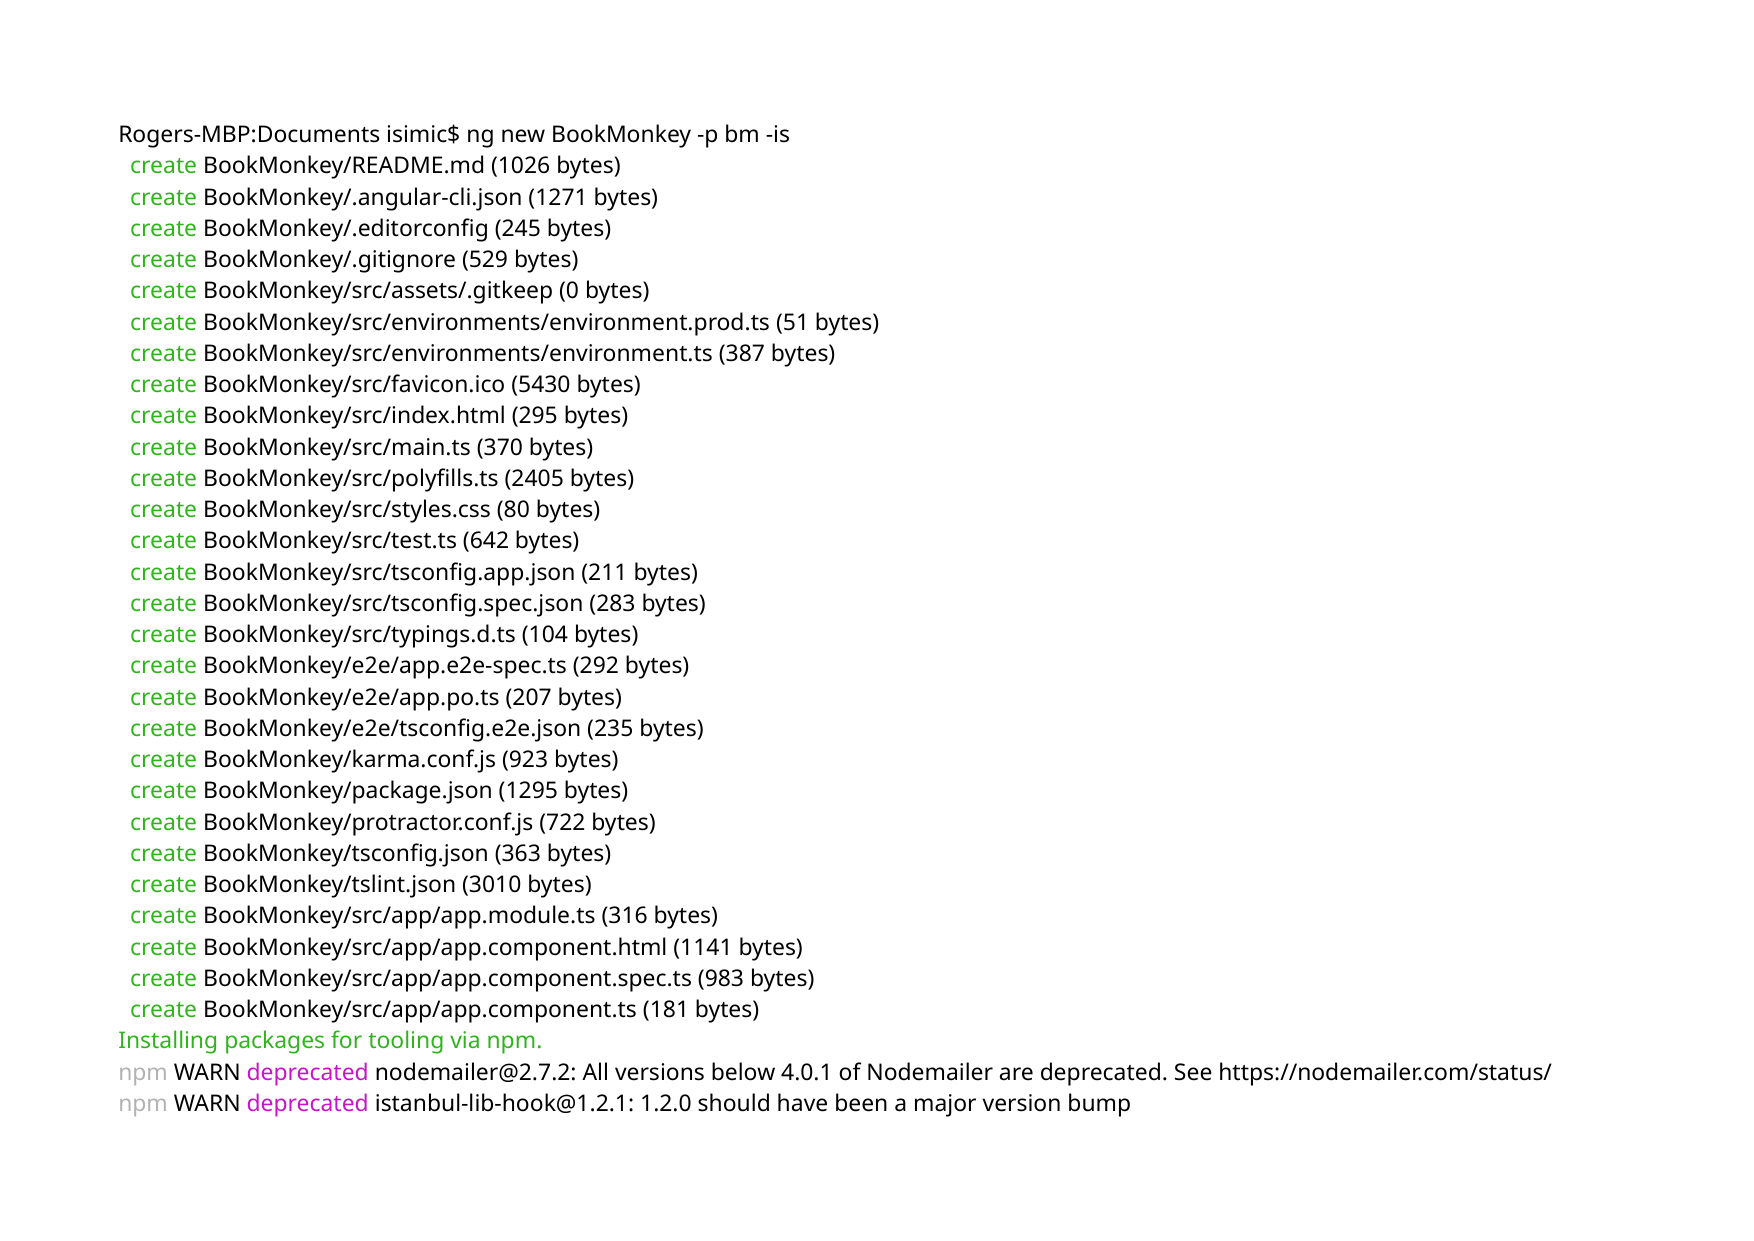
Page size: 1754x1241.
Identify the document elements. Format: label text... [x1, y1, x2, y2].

text create BookMonkey/src/environments/environment.prod.ts (51 bytes) [118, 306, 1636, 337]
text create BookMonkey/package.json (1295 bytes) [118, 774, 1636, 806]
text create BookMonkey/src/polyfills.ts (2405 bytes) [118, 462, 1636, 493]
text create BookMonkey/src/environments/environment.ts (387 bytes) [118, 337, 1636, 368]
text npm WARN deprecated nodemailer@2.7.2: All versions below 4.0.1 of Nodemailer are deprecated. See https://nodemailer.com/status/ [118, 1056, 1636, 1087]
text create BookMonkey/tsconfig.json (363 bytes) [118, 837, 1636, 868]
text npm WARN deprecated istanbul-lib-hook@1.2.1: 1.2.0 should have been a major version bump [118, 1087, 1636, 1118]
text Rogers-MBP:Documents isimic$ ng new BookMonkey -p bm -is [118, 118, 1636, 149]
text create BookMonkey/src/app/app.component.spec.ts (983 bytes) [118, 962, 1636, 993]
text create BookMonkey/src/assets/.gitkeep (0 bytes) [118, 274, 1636, 306]
text create BookMonkey/.gitignore (529 bytes) [118, 243, 1636, 274]
text create BookMonkey/.angular-cli.json (1271 bytes) [118, 181, 1636, 212]
text create BookMonkey/src/tsconfig.app.json (211 bytes) [118, 556, 1636, 587]
text create BookMonkey/src/app/app.component.html (1141 bytes) [118, 931, 1636, 962]
text create BookMonkey/src/typings.d.ts (104 bytes) [118, 618, 1636, 649]
text create BookMonkey/src/favicon.ico (5430 bytes) [118, 368, 1636, 399]
text create BookMonkey/src/main.ts (370 bytes) [118, 431, 1636, 462]
text create BookMonkey/.editorconfig (245 bytes) [118, 212, 1636, 243]
text create BookMonkey/src/app/app.component.ts (181 bytes) [118, 993, 1636, 1024]
text Installing packages for tooling via npm. [118, 1024, 1636, 1056]
text create BookMonkey/src/tsconfig.spec.json (283 bytes) [118, 587, 1636, 618]
text create BookMonkey/e2e/app.e2e-spec.ts (292 bytes) [118, 649, 1636, 681]
text create BookMonkey/karma.conf.js (923 bytes) [118, 743, 1636, 774]
text create BookMonkey/src/index.html (295 bytes) [118, 399, 1636, 431]
text create BookMonkey/README.md (1026 bytes) [118, 149, 1636, 181]
text create BookMonkey/src/test.ts (642 bytes) [118, 524, 1636, 556]
text create BookMonkey/protractor.conf.js (722 bytes) [118, 806, 1636, 837]
text create BookMonkey/tslint.json (3010 bytes) [118, 868, 1636, 899]
text create BookMonkey/src/app/app.module.ts (316 bytes) [118, 899, 1636, 931]
text create BookMonkey/e2e/tsconfig.e2e.json (235 bytes) [118, 712, 1636, 743]
text create BookMonkey/e2e/app.po.ts (207 bytes) [118, 681, 1636, 712]
text create BookMonkey/src/styles.css (80 bytes) [118, 493, 1636, 524]
